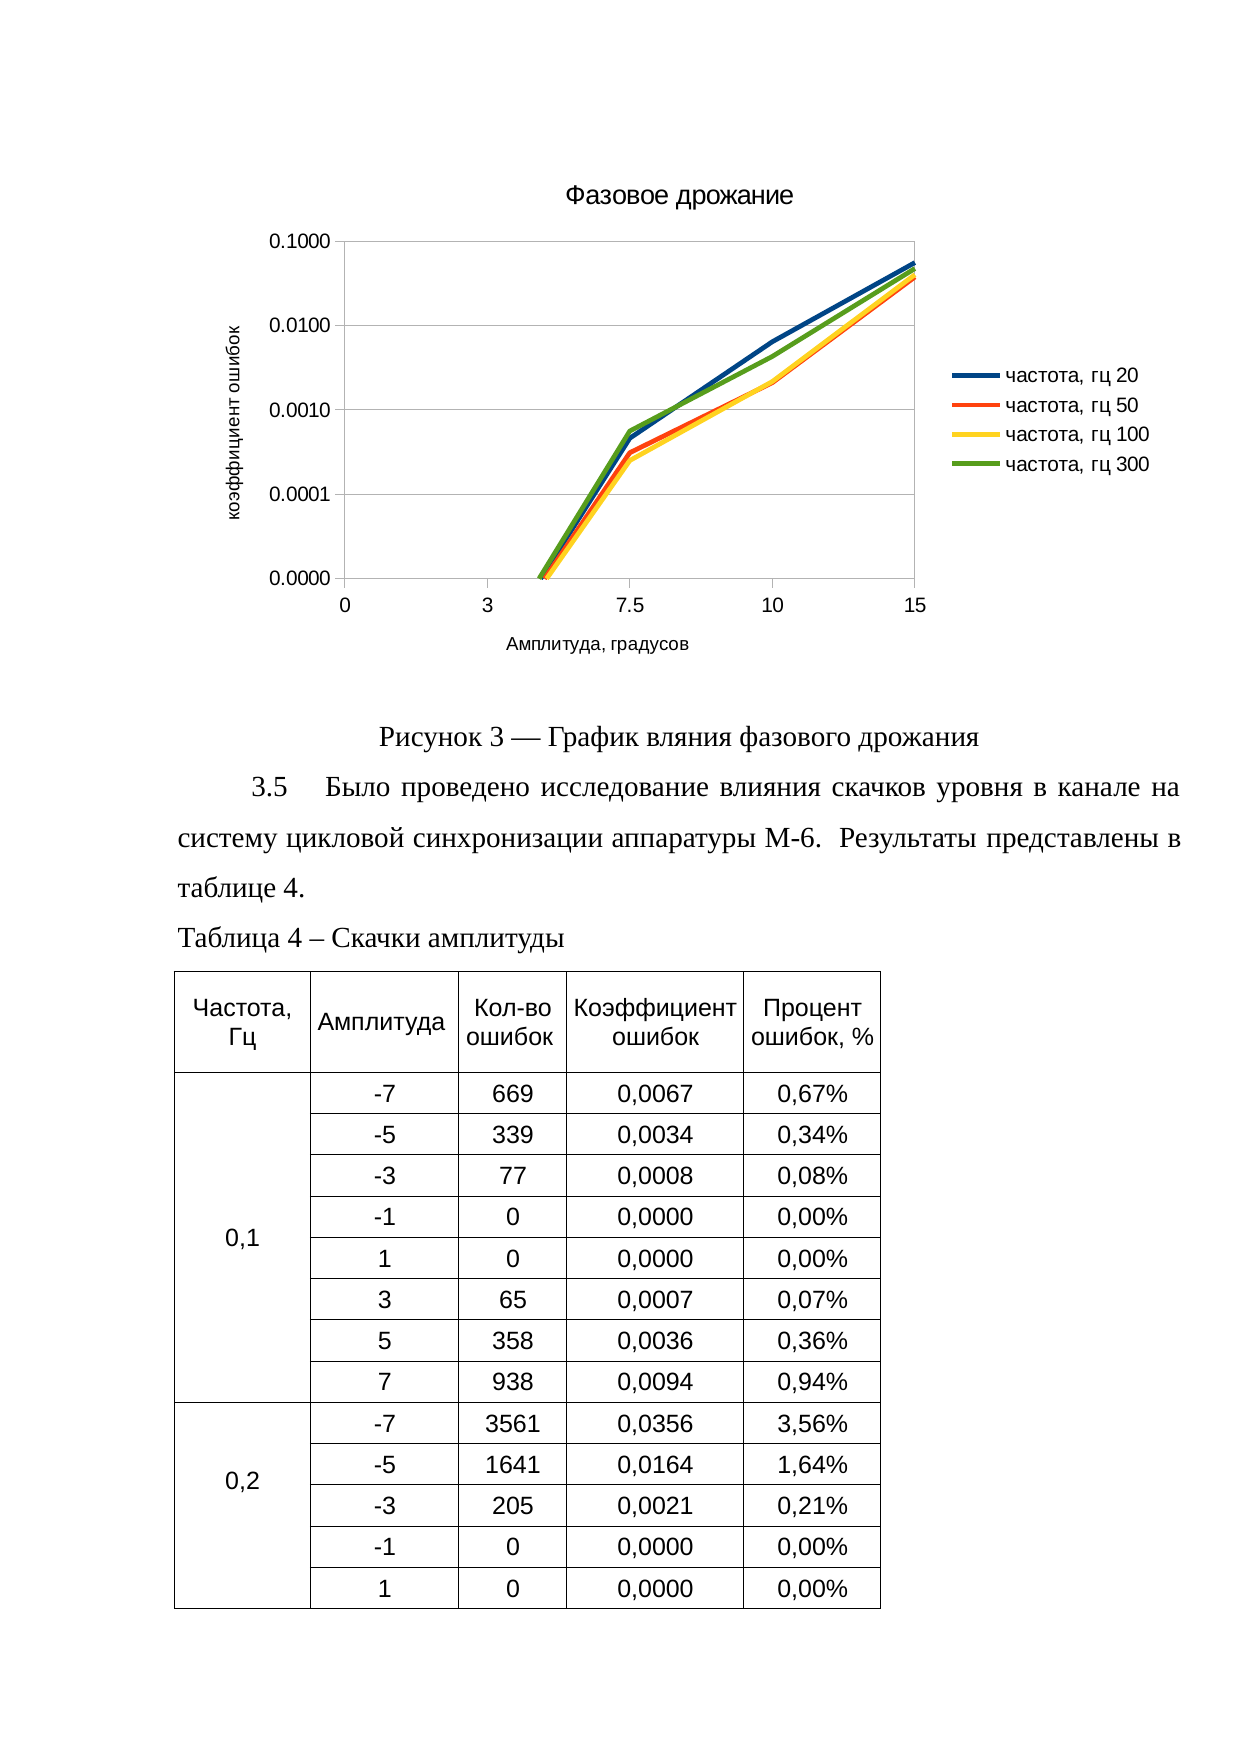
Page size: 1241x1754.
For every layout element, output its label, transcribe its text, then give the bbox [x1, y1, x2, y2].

table_cell 0,0000 [567, 1197, 743, 1237]
table_cell 0,00% [744, 1238, 880, 1278]
table_cell 1641 [459, 1444, 566, 1484]
table_cell 3561 [459, 1403, 566, 1443]
table_cell 0,0034 [567, 1114, 743, 1154]
table_header Коэффициент ошибок [567, 972, 743, 1072]
table_cell 0,0356 [567, 1403, 743, 1443]
table_cell 0,0008 [567, 1155, 743, 1196]
table_header Частота, Гц [175, 972, 310, 1072]
table_cell 5 [311, 1320, 458, 1361]
table_cell 3,56% [744, 1403, 880, 1443]
table_cell 938 [459, 1362, 566, 1402]
table_cell 7 [311, 1362, 458, 1402]
table_cell 0 [459, 1568, 566, 1608]
table_cell 0,34% [744, 1114, 880, 1154]
table_cell -7 [311, 1073, 458, 1113]
table_cell 0 [459, 1197, 566, 1237]
table_cell 0,94% [744, 1362, 880, 1402]
table_cell 0,0067 [567, 1073, 743, 1113]
table_cell 0,67% [744, 1073, 880, 1113]
table_cell 0,00% [744, 1197, 880, 1237]
table_cell 0,2 [175, 1403, 310, 1608]
table_cell 0,36% [744, 1320, 880, 1361]
table_cell 0,0007 [567, 1279, 743, 1319]
table_cell 0,0000 [567, 1238, 743, 1278]
text Рисунок 3 — График вляния фазового дрожания [177, 154, 1181, 753]
table_cell -3 [311, 1155, 458, 1196]
table_cell 0,21% [744, 1485, 880, 1526]
table_cell 0,0021 [567, 1485, 743, 1526]
table_cell -1 [311, 1527, 458, 1567]
table_cell 669 [459, 1073, 566, 1113]
table_cell 77 [459, 1155, 566, 1196]
table_cell 0,1 [175, 1073, 310, 1402]
table_cell 65 [459, 1279, 566, 1319]
table_cell 0,00% [744, 1527, 880, 1567]
text Таблица 4 – Скачки амплитуды [177, 920, 1181, 954]
table_cell 1,64% [744, 1444, 880, 1484]
table_cell -7 [311, 1403, 458, 1443]
table_cell -3 [311, 1485, 458, 1526]
table_cell 0,00% [744, 1568, 880, 1608]
table_cell 205 [459, 1485, 566, 1526]
table_cell 0,0094 [567, 1362, 743, 1402]
table_cell 358 [459, 1320, 566, 1361]
table_cell 0 [459, 1527, 566, 1567]
table_cell 0,0000 [567, 1527, 743, 1567]
table_header Процент ошибок, % [744, 972, 880, 1072]
table_cell 339 [459, 1114, 566, 1154]
table_cell 0 [459, 1238, 566, 1278]
table_cell 1 [311, 1568, 458, 1608]
list Было проведено исследование влияния скачков уровня в канале на систему цикловой синхронизации аппаратуры М-6. Результаты представлены в таблице 4. [177, 769, 1181, 904]
table_cell 3 [311, 1279, 458, 1319]
table_cell 1 [311, 1238, 458, 1278]
table_cell -5 [311, 1444, 458, 1484]
table_header Амплитуда [311, 972, 458, 1072]
table_cell -1 [311, 1197, 458, 1237]
table_cell 0,08% [744, 1155, 880, 1196]
table_header Кол-во ошибок [459, 972, 566, 1072]
table_cell 0,0000 [567, 1568, 743, 1608]
table_cell 0,07% [744, 1279, 880, 1319]
table_cell 0,0036 [567, 1320, 743, 1361]
table_cell 0,0164 [567, 1444, 743, 1484]
table_cell -5 [311, 1114, 458, 1154]
